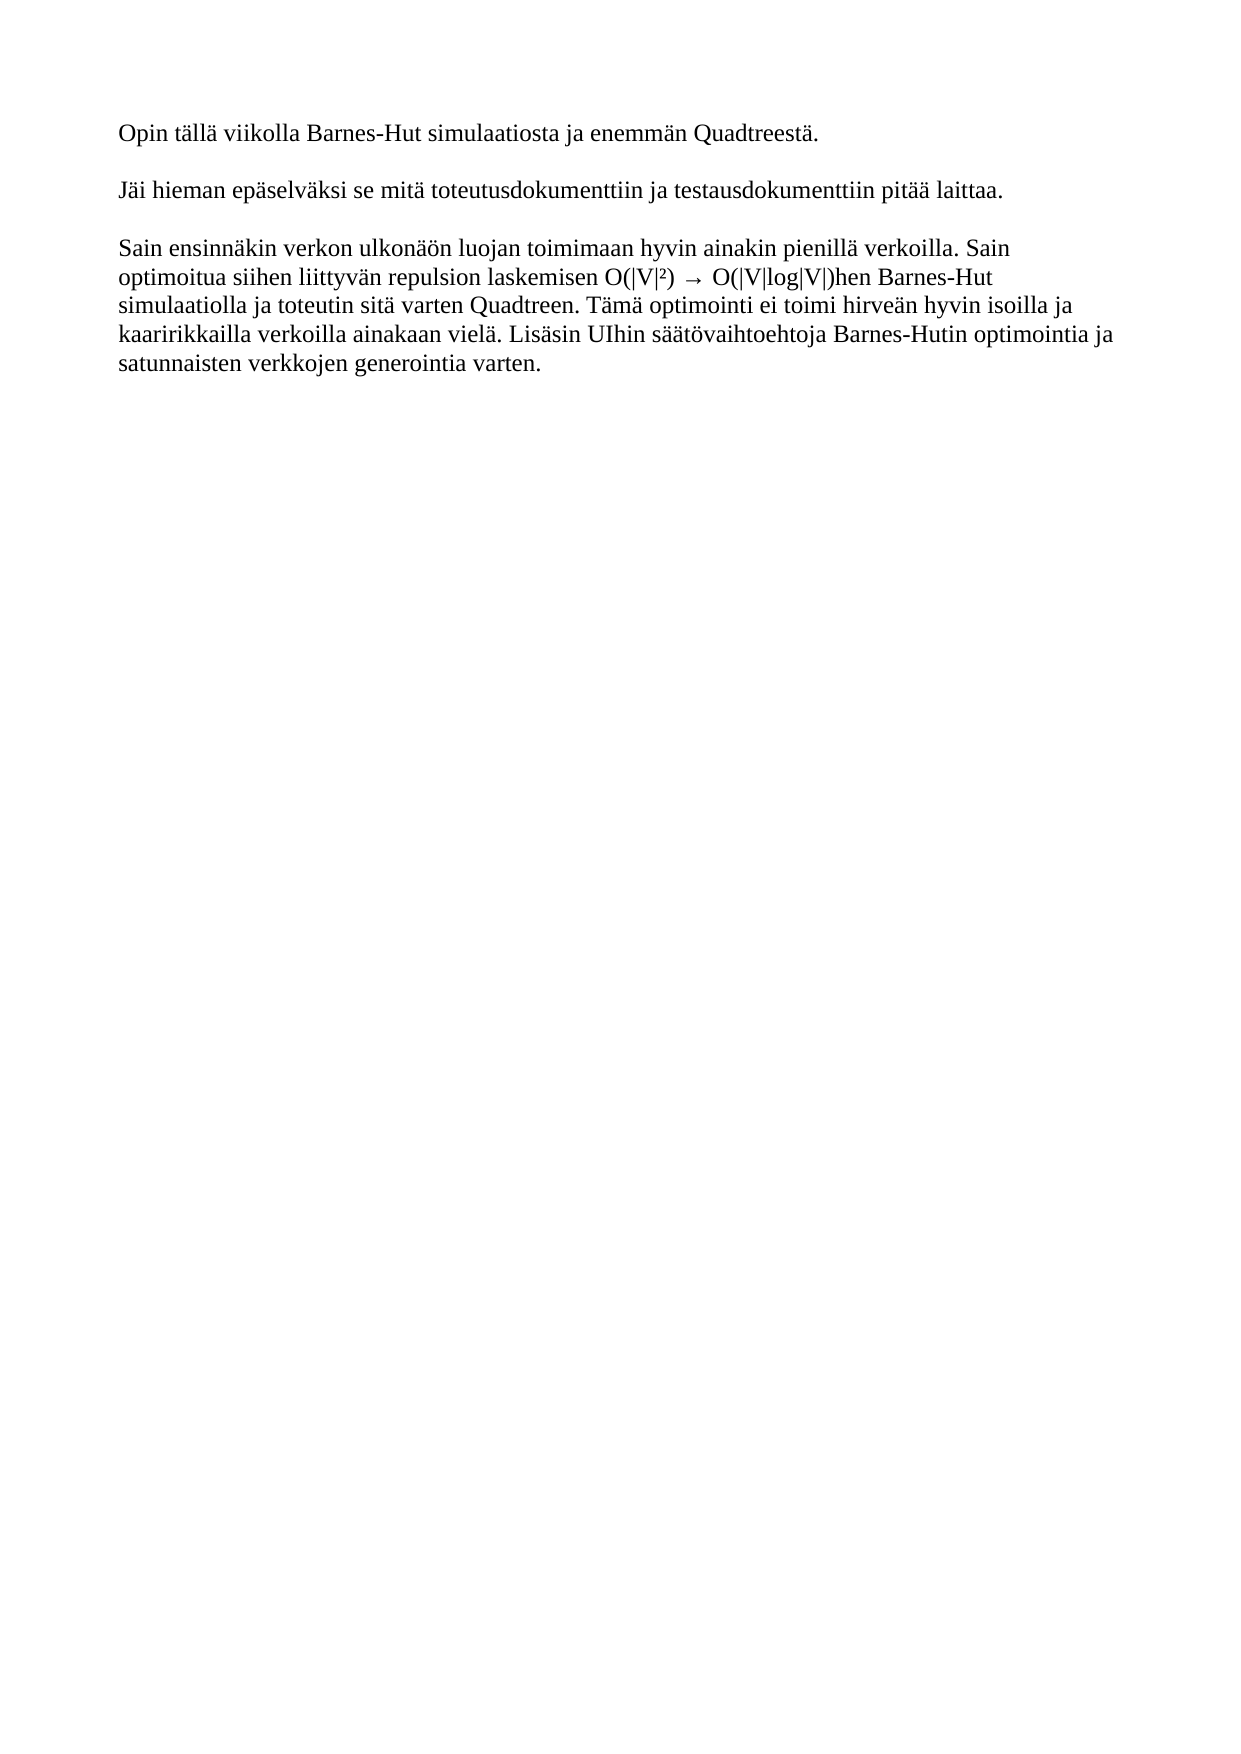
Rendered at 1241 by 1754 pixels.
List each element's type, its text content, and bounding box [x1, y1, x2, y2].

text Sain ensinnäkin verkon ulkonäön luojan toimimaan hyvin ainakin pienillä verkoilla. Sain optimoitua siihen liittyvän repulsion laskemisen O(|V|²) → O(|V|log|V|)hen Barnes-Hut simulaatiolla ja toteutin sitä varten Quadtreen. Tämä optimointi ei toimi hirveän hyvin isoilla ja kaaririkkailla verkoilla ainakaan vielä. Lisäsin UIhin säätövaihtoehtoja Barnes-Hutin optimointia ja satunnaisten verkkojen generointia varten. [118, 233, 1122, 377]
text Opin tällä viikolla Barnes-Hut simulaatiosta ja enemmän Quadtreestä. [118, 118, 1122, 147]
text Jäi hieman epäselväksi se mitä toteutusdokumenttiin ja testausdokumenttiin pitää laittaa. [118, 176, 1122, 204]
